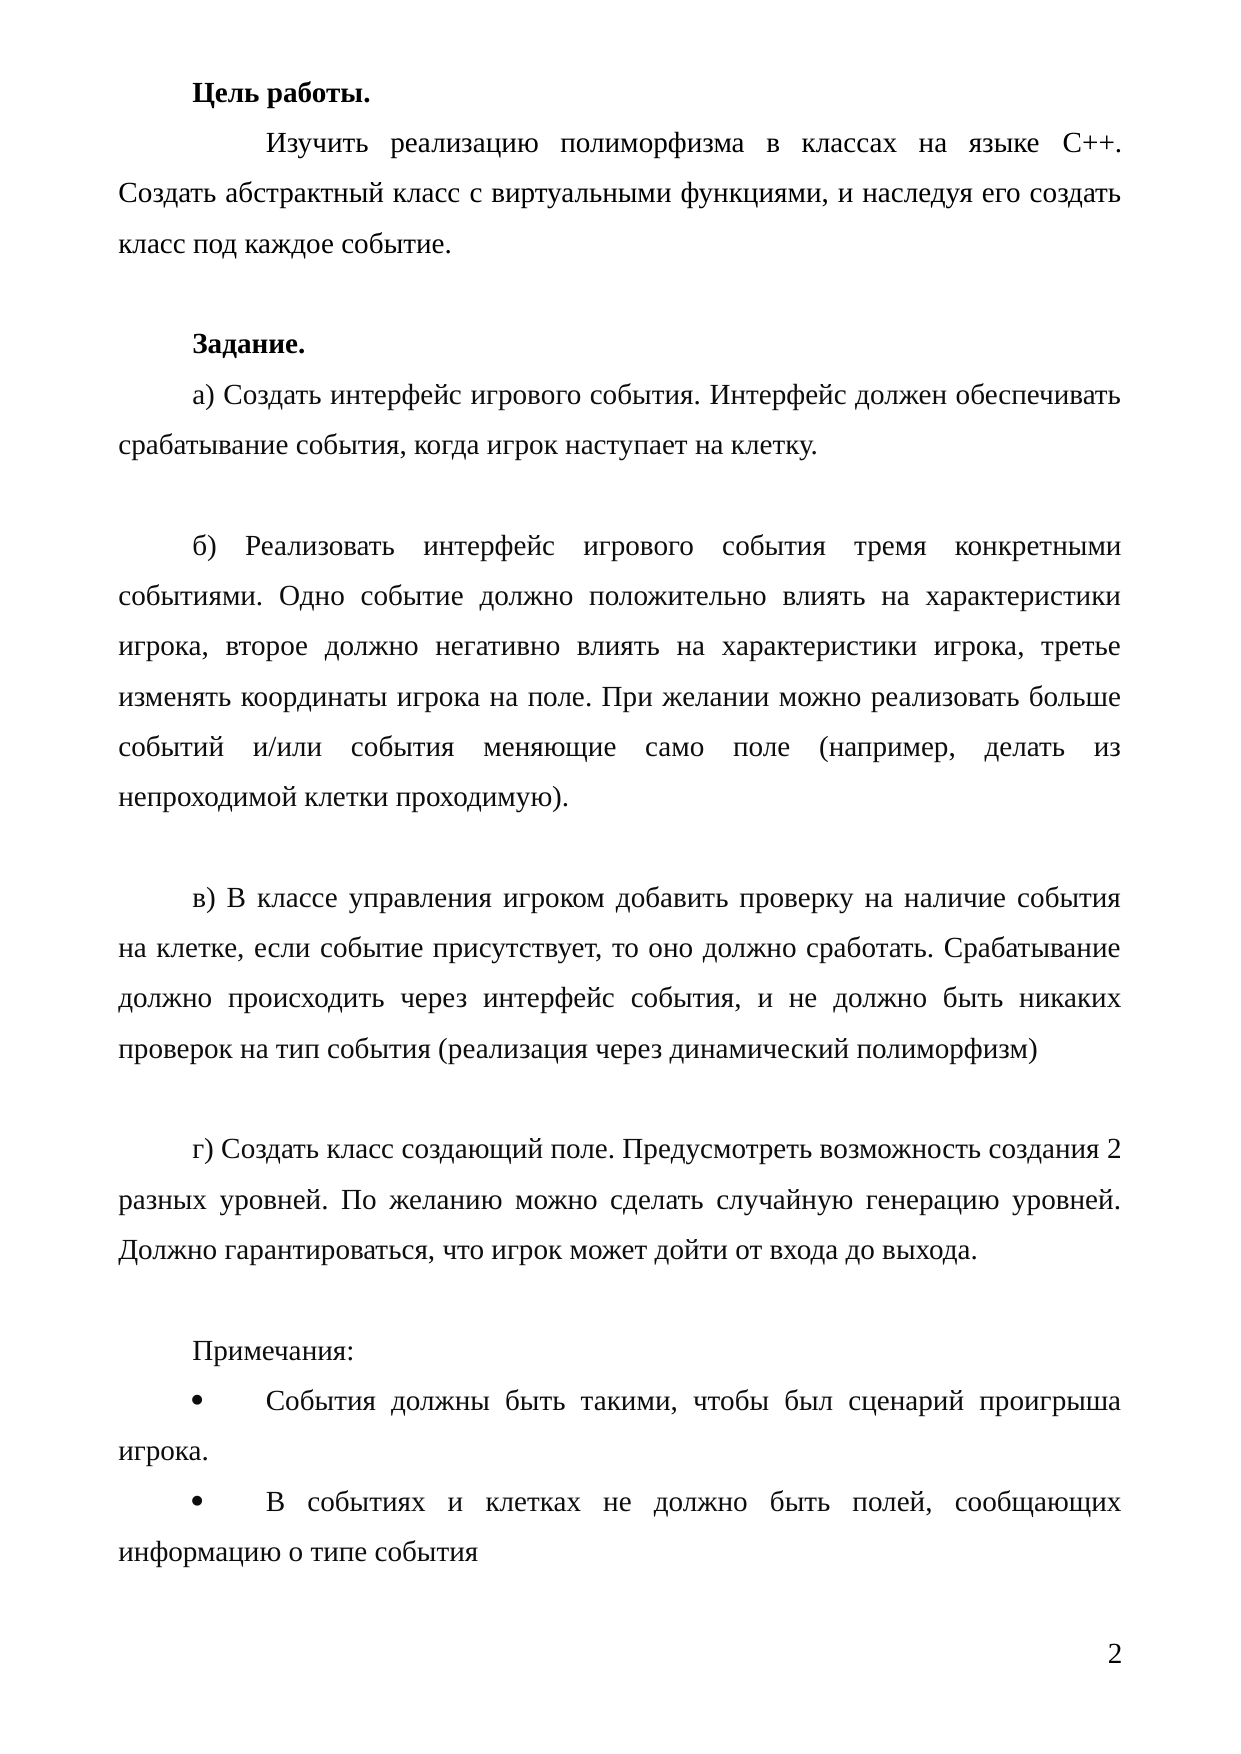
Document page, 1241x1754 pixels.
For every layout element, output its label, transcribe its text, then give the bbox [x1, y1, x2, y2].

text а) Создать интерфейс игрового события. Интерфейс должен обеспечивать срабатывание события, когда игрок наступает на клетку. [118, 377, 1122, 461]
text г) Создать класс создающий поле. Предусмотреть возможность создания 2 разных уровней. По желанию можно сделать случайную генерацию уровней. Должно гарантироваться, что игрок может дойти от входа до выхода. [118, 1132, 1122, 1266]
list В событиях и клетках не должно быть полей, сообщающих информацию о типе события [118, 1484, 1122, 1568]
text б) Реализовать интерфейс игрового события тремя конкретными событиями. Одно событие должно положительно влиять на характеристики игрока, второе должно негативно влиять на характеристики игрока, третье изменять координаты игрока на поле. При желании можно реализовать больше событий и/или события меняющие само поле (например, делать из непроходимой клетки проходимую). [118, 528, 1122, 813]
list События должны быть такими, чтобы был сценарий проигрыша игрока. [118, 1383, 1122, 1467]
subtitle Задание. [118, 327, 1122, 360]
text в) В классе управления игроком добавить проверку на наличие события на клетке, если событие присутствует, то оно должно сработать. Срабатывание должно происходить через интерфейс события, и не должно быть никаких проверок на тип события (реализация через динамический полиморфизм) [118, 880, 1122, 1064]
subtitle Цель работы. [118, 75, 1122, 108]
text Изучить реализацию полиморфизма в классах на языке C++. Cоздать абстрактный класс с виртуальными функциями, и наследуя его создать класс под каждое событие. [118, 125, 1122, 259]
text Примечания: [118, 1333, 1122, 1366]
